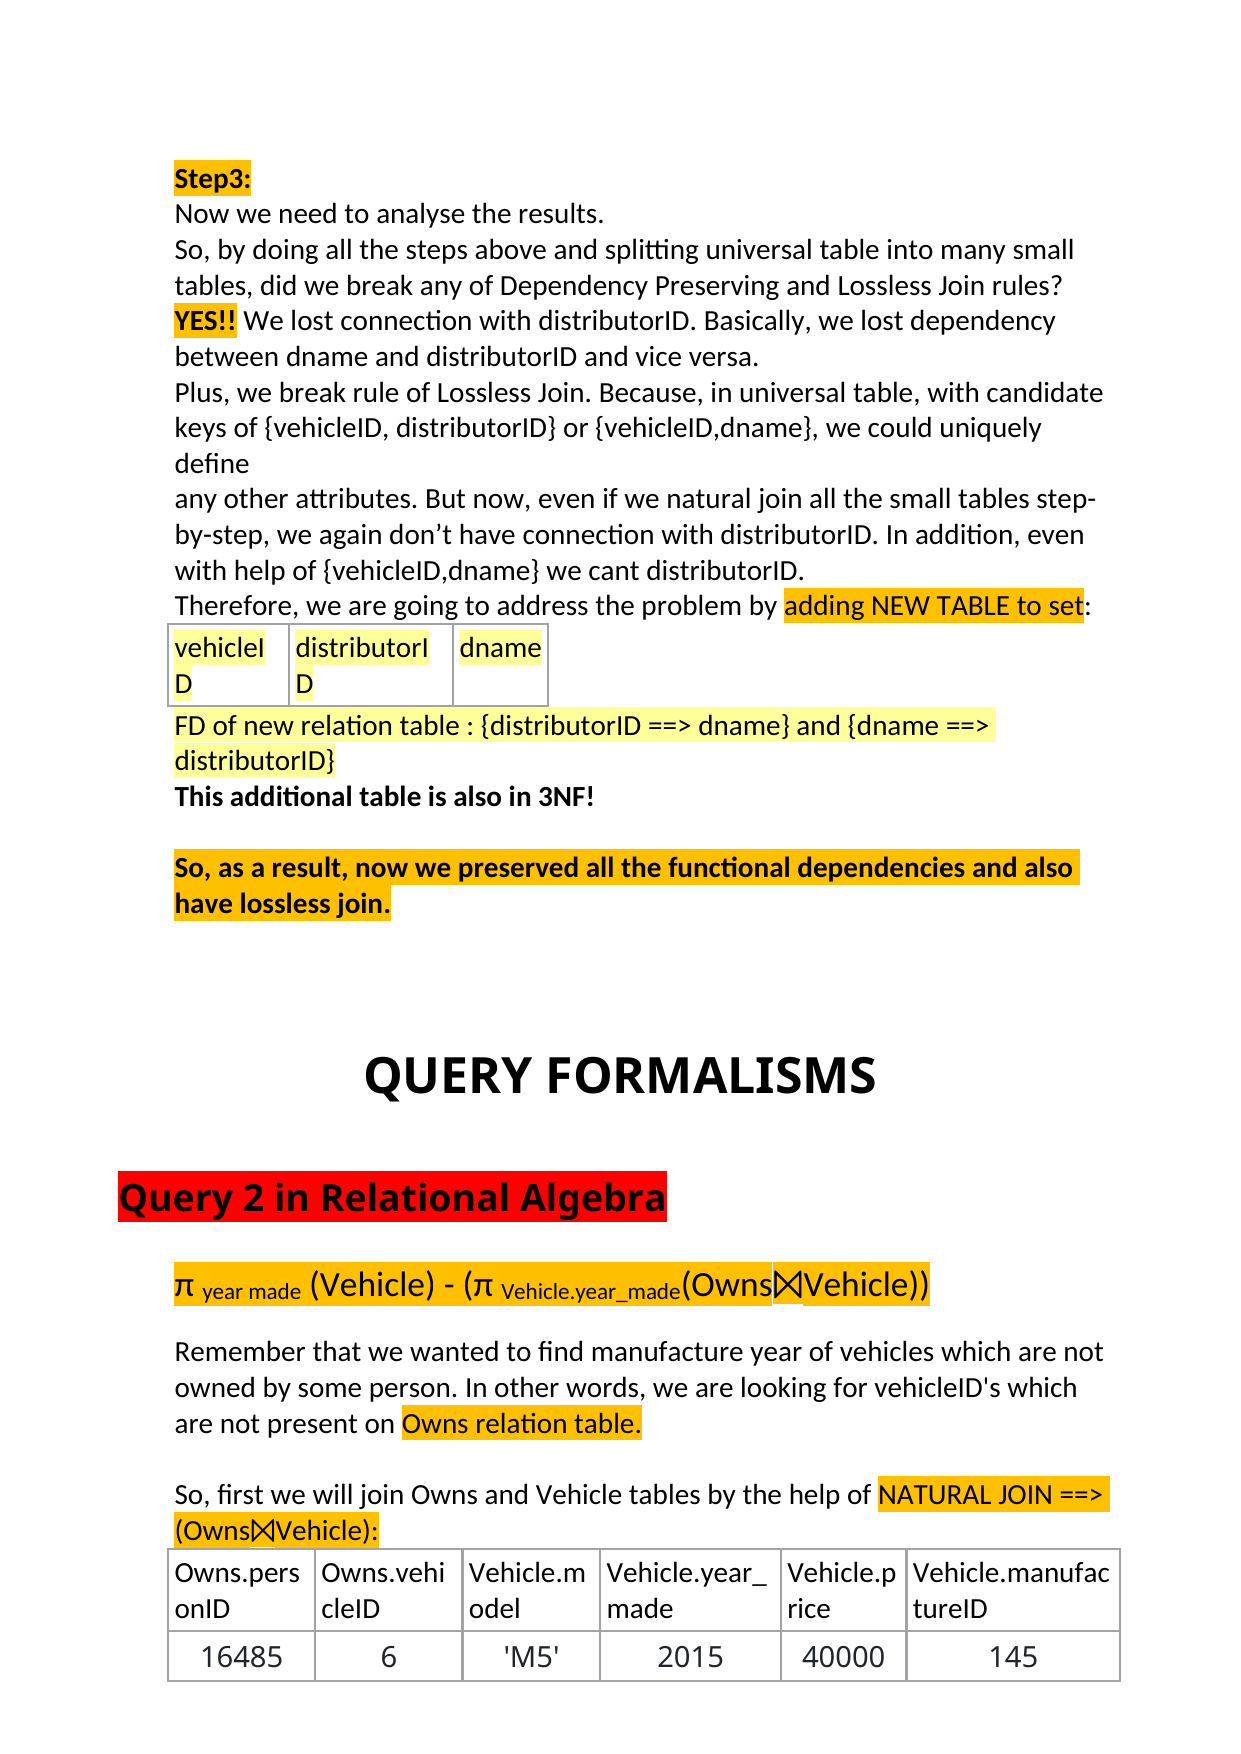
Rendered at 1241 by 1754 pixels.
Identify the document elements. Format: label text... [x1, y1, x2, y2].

table_header Owns.personID [169, 1550, 314, 1629]
table_cell 'M5' [464, 1632, 599, 1680]
table_header Vehicle.price [782, 1550, 905, 1629]
table_cell 16485 [169, 1632, 314, 1680]
table_header Vehicle.model [464, 1550, 599, 1629]
text FD of new relation table : {distributorID ==> dname} and {dname ==> distributorID} [174, 707, 1122, 778]
table_cell 6 [316, 1632, 461, 1680]
text So, as a result, now we preserved all the functional dependencies and also have lossless join. [174, 849, 1122, 921]
text So, first we will join Owns and Vehicle tables by the help of NATURAL JOIN ==> (Owns⨝Vehicle): [174, 1476, 1122, 1548]
table_header Owns.vehicleID [316, 1550, 461, 1629]
text Query 2 in Relational Algebra [118, 1171, 1122, 1222]
table_header vehicleID [169, 625, 288, 705]
text any other attributes. But now, even if we natural join all the small tables step-by-step, we again don’t have connection with distributorID. In addition, even with help of {vehicleID,dname} we cant distributorID. [174, 481, 1122, 587]
text Step3: [174, 160, 1122, 196]
table_cell 145 [908, 1632, 1119, 1680]
text This additional table is also in 3NF! [174, 778, 1122, 814]
table_cell 2015 [601, 1632, 780, 1680]
text QUERY FORMALISMS [118, 1040, 1122, 1108]
text YES!! We lost connection with distributorID. Basically, we lost dependency between dname and distributorID and vice versa. [174, 302, 1122, 374]
table_header Vehicle.manufactureID [908, 1550, 1119, 1629]
text So, by doing all the steps above and splitting universal table into many small tables, did we break any of Dependency Preserving and Lossless Join rules? [174, 231, 1122, 302]
text Plus, we break rule of Lossless Join. Because, in universal table, with candidate keys of {vehicleID, distributorID} or {vehicleID,dname}, we could uniquely define [174, 374, 1122, 481]
table_header dname [454, 625, 547, 705]
text Now we need to analyse the results. [174, 196, 1122, 231]
text Therefore, we are going to address the problem by adding NEW TABLE to set: [174, 587, 1122, 623]
text Remember that we wanted to find manufacture year of vehicles which are not owned by some person. In other words, we are looking for vehicleID's which are not present on Owns relation table. [174, 1333, 1122, 1440]
table_header Vehicle.year_made [601, 1550, 780, 1629]
text π year made (Vehicle) - (π Vehicle.year_made(Owns⨝Vehicle)) [174, 1262, 1122, 1306]
table_header distributorID [290, 625, 452, 705]
table_cell 40000 [782, 1632, 905, 1680]
